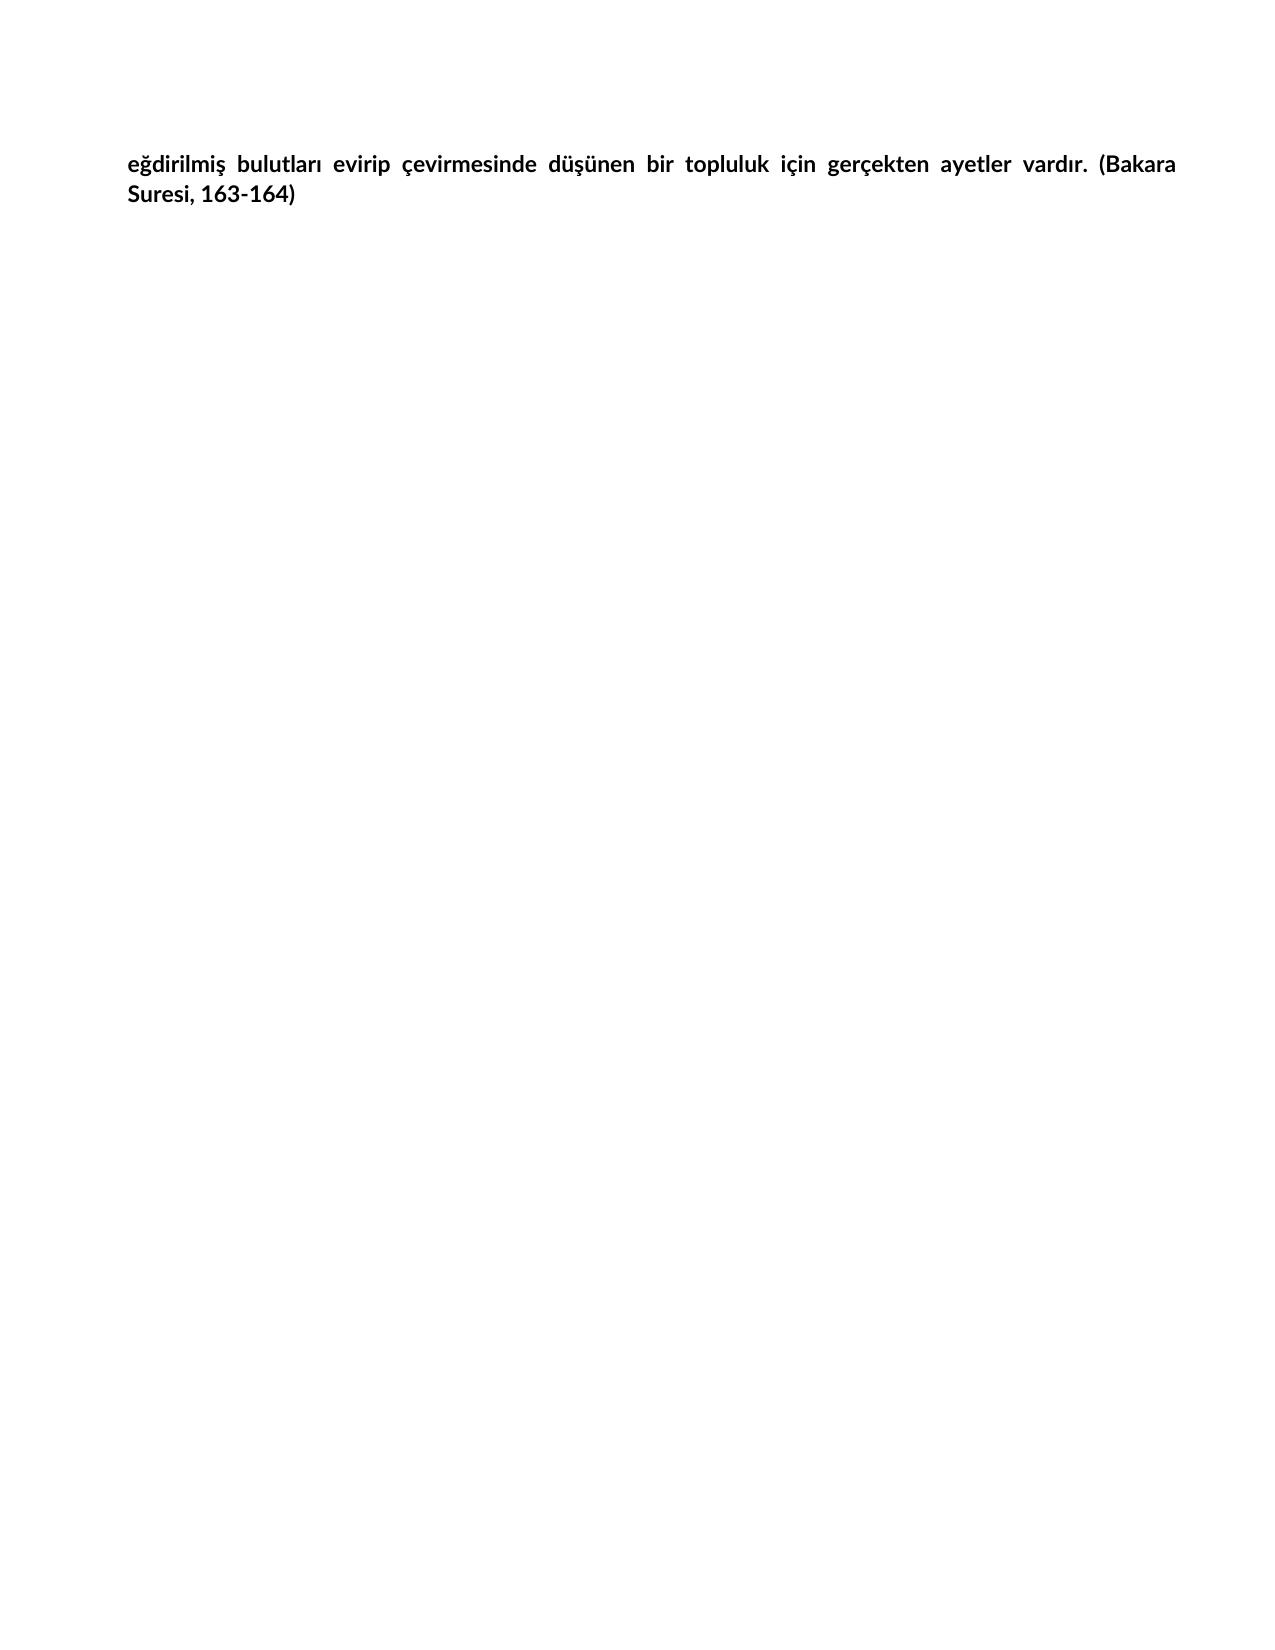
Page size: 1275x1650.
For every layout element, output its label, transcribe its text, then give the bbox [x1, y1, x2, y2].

text eğdirilmiş bulutları evirip çevirmesinde düşünen bir topluluk için gerçekten ayetler vardır. (Bakara Suresi, 163-164) [127, 150, 1177, 208]
